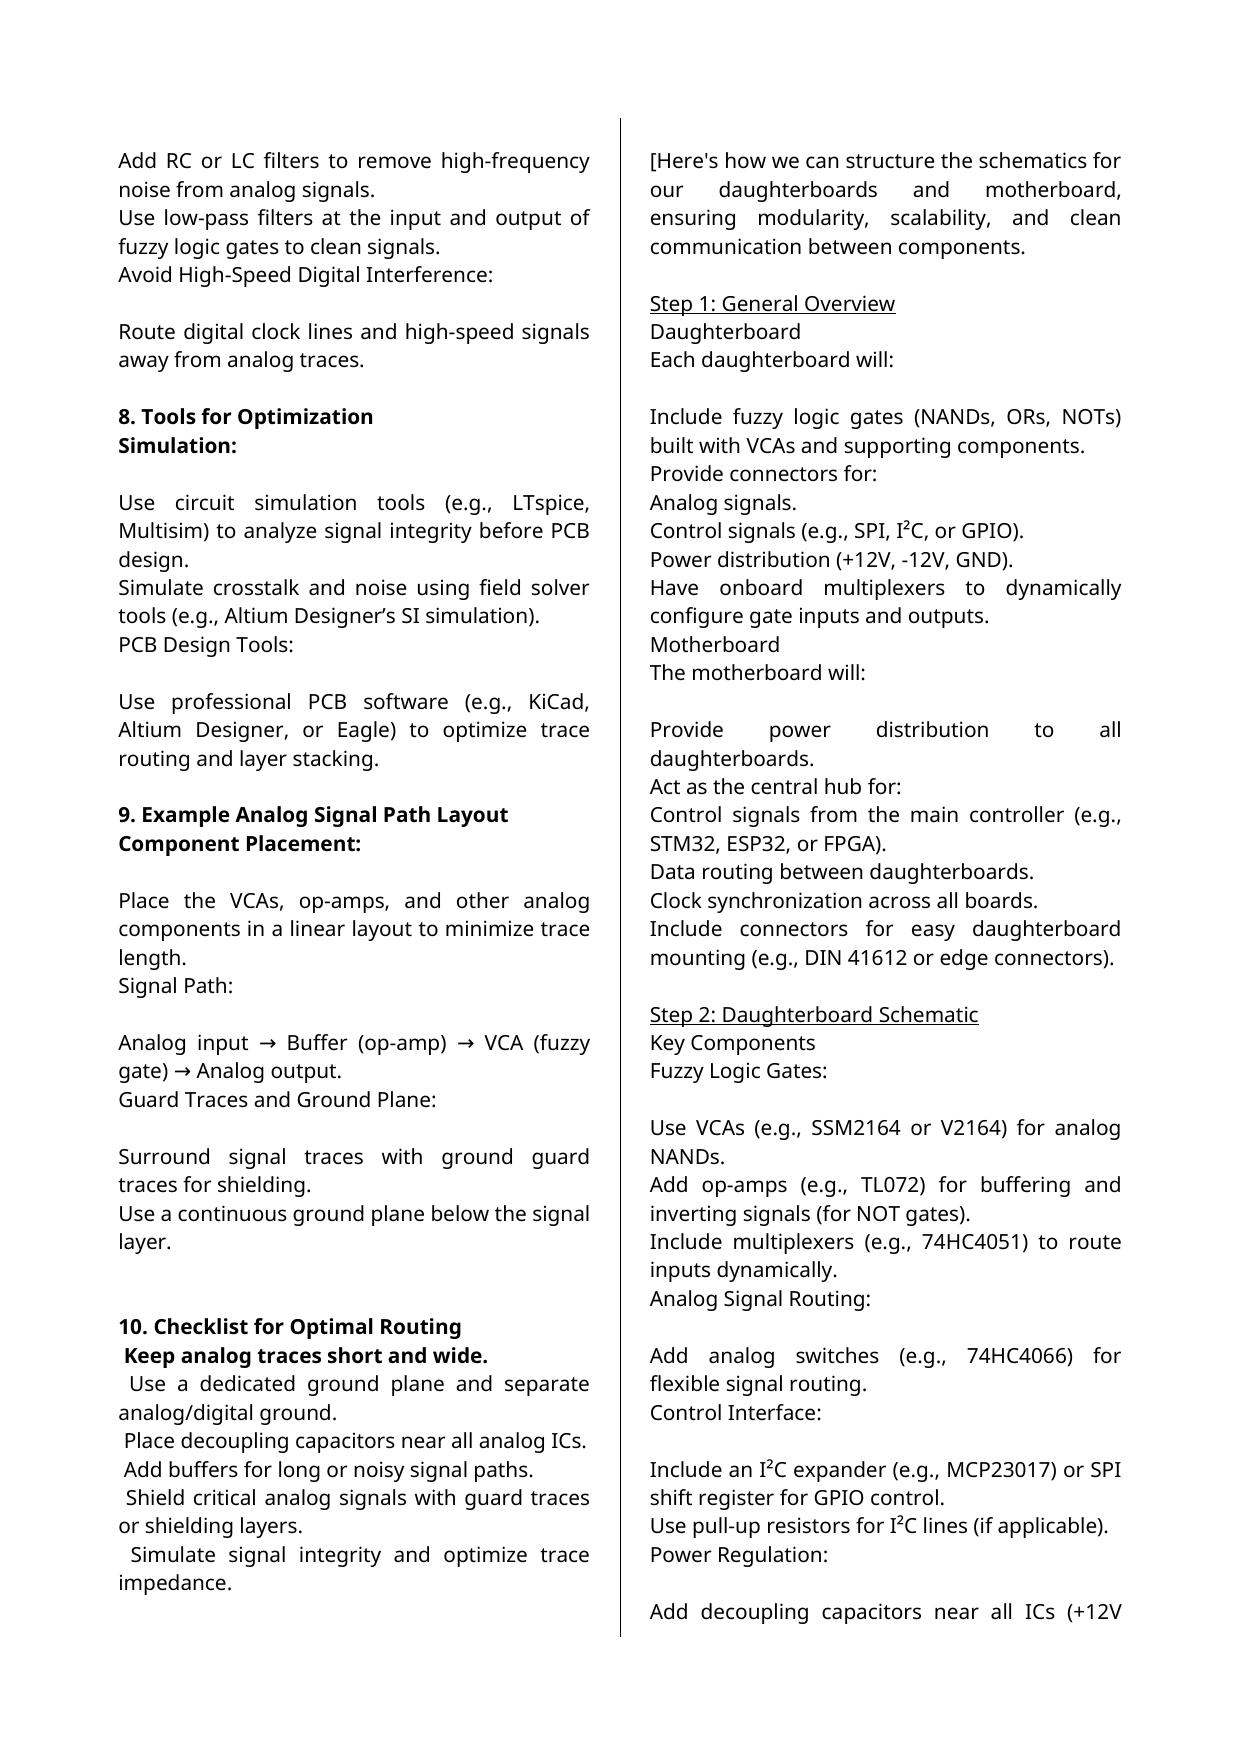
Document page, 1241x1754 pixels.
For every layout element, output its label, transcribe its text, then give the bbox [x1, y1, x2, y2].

text Include an I²C expander (e.g., MCP23017) or SPI shift register for GPIO control. [649, 1455, 1122, 1512]
text Add decoupling capacitors near all ICs (+12V [649, 1597, 1122, 1625]
text Use professional PCB software (e.g., KiCad, Altium Designer, or Eagle) to optimize trace routing and layer stacking. [118, 687, 591, 772]
text Fuzzy Logic Gates: [649, 1057, 1122, 1085]
text The motherboard will: [649, 658, 1122, 687]
text Include fuzzy logic gates (NANDs, ORs, NOTs) built with VCAs and supporting components. [649, 402, 1122, 459]
text Route digital clock lines and high-speed signals away from analog traces. [118, 317, 591, 374]
text Component Placement: [118, 829, 591, 857]
text 10. Checklist for Optimal Routing [118, 1312, 591, 1341]
text Use pull-up resistors for I²C lines (if applicable). [649, 1512, 1122, 1540]
text Simulate crosstalk and noise using field solver tools (e.g., Altium Designer’s SI simulation). [118, 573, 591, 630]
text Key Components [649, 1028, 1122, 1057]
text Place the VCAs, op-amps, and other analog components in a linear layout to minimize trace length. [118, 886, 591, 971]
text Data routing between daughterboards. [649, 857, 1122, 886]
text Power Regulation: [649, 1540, 1122, 1568]
text Step 2: Daughterboard Schematic [649, 1000, 1122, 1028]
text Use a continuous ground plane below the signal layer. [118, 1199, 591, 1256]
text Simulation: [118, 431, 591, 459]
text 9. Example Analog Signal Path Layout [118, 801, 591, 829]
text Provide connectors for: [649, 459, 1122, 488]
text Provide power distribution to all daughterboards. [649, 715, 1122, 772]
text Clock synchronization across all boards. [649, 886, 1122, 914]
text Add op-amps (e.g., TL072) for buffering and inverting signals (for NOT gates). [649, 1170, 1122, 1227]
text Motherboard [649, 630, 1122, 658]
text Act as the central hub for: [649, 772, 1122, 801]
text Analog input → Buffer (op-amp) → VCA (fuzzy gate) → Analog output. [118, 1028, 591, 1085]
text Simulate signal integrity and optimize trace impedance. [118, 1540, 591, 1597]
text Add analog switches (e.g., 74HC4066) for flexible signal routing. [649, 1341, 1122, 1398]
text Signal Path: [118, 971, 591, 1000]
text Have onboard multiplexers to dynamically configure gate inputs and outputs. [649, 573, 1122, 630]
text Keep analog traces short and wide. [118, 1341, 591, 1369]
text [Here's how we can structure the schematics for our daughterboards and motherboard, ensuring modularity, scalability, and clean communication between components. [649, 147, 1122, 260]
text Analog signals. [649, 488, 1122, 516]
text Each daughterboard will: [649, 346, 1122, 374]
text Surround signal traces with ground guard traces for shielding. [118, 1142, 591, 1199]
text Step 1: General Overview [649, 289, 1122, 317]
text Include multiplexers (e.g., 74HC4051) to route inputs dynamically. [649, 1227, 1122, 1284]
text Place decoupling capacitors near all analog ICs. [118, 1426, 591, 1455]
text Shield critical analog signals with guard traces or shielding layers. [118, 1483, 591, 1540]
text Power distribution (+12V, -12V, GND). [649, 545, 1122, 573]
text Use circuit simulation tools (e.g., LTspice, Multisim) to analyze signal integrity before PCB design. [118, 488, 591, 573]
text Include connectors for easy daughterboard mounting (e.g., DIN 41612 or edge connectors). [649, 914, 1122, 971]
text Use VCAs (e.g., SSM2164 or V2164) for analog NANDs. [649, 1113, 1122, 1170]
text Use a dedicated ground plane and separate analog/digital ground. [118, 1369, 591, 1426]
text Control Interface: [649, 1398, 1122, 1426]
text Control signals (e.g., SPI, I²C, or GPIO). [649, 516, 1122, 545]
text Guard Traces and Ground Plane: [118, 1085, 591, 1113]
text 8. Tools for Optimization [118, 402, 591, 431]
text Daughterboard [649, 317, 1122, 346]
text PCB Design Tools: [118, 630, 591, 658]
text Control signals from the main controller (e.g., STM32, ESP32, or FPGA). [649, 801, 1122, 857]
text Add buffers for long or noisy signal paths. [118, 1455, 591, 1483]
text Avoid High-Speed Digital Interference: [118, 260, 591, 289]
text Use low-pass filters at the input and output of fuzzy logic gates to clean signals. [118, 203, 591, 260]
text Analog Signal Routing: [649, 1284, 1122, 1312]
text Add RC or LC filters to remove high-frequency noise from analog signals. [118, 147, 591, 203]
